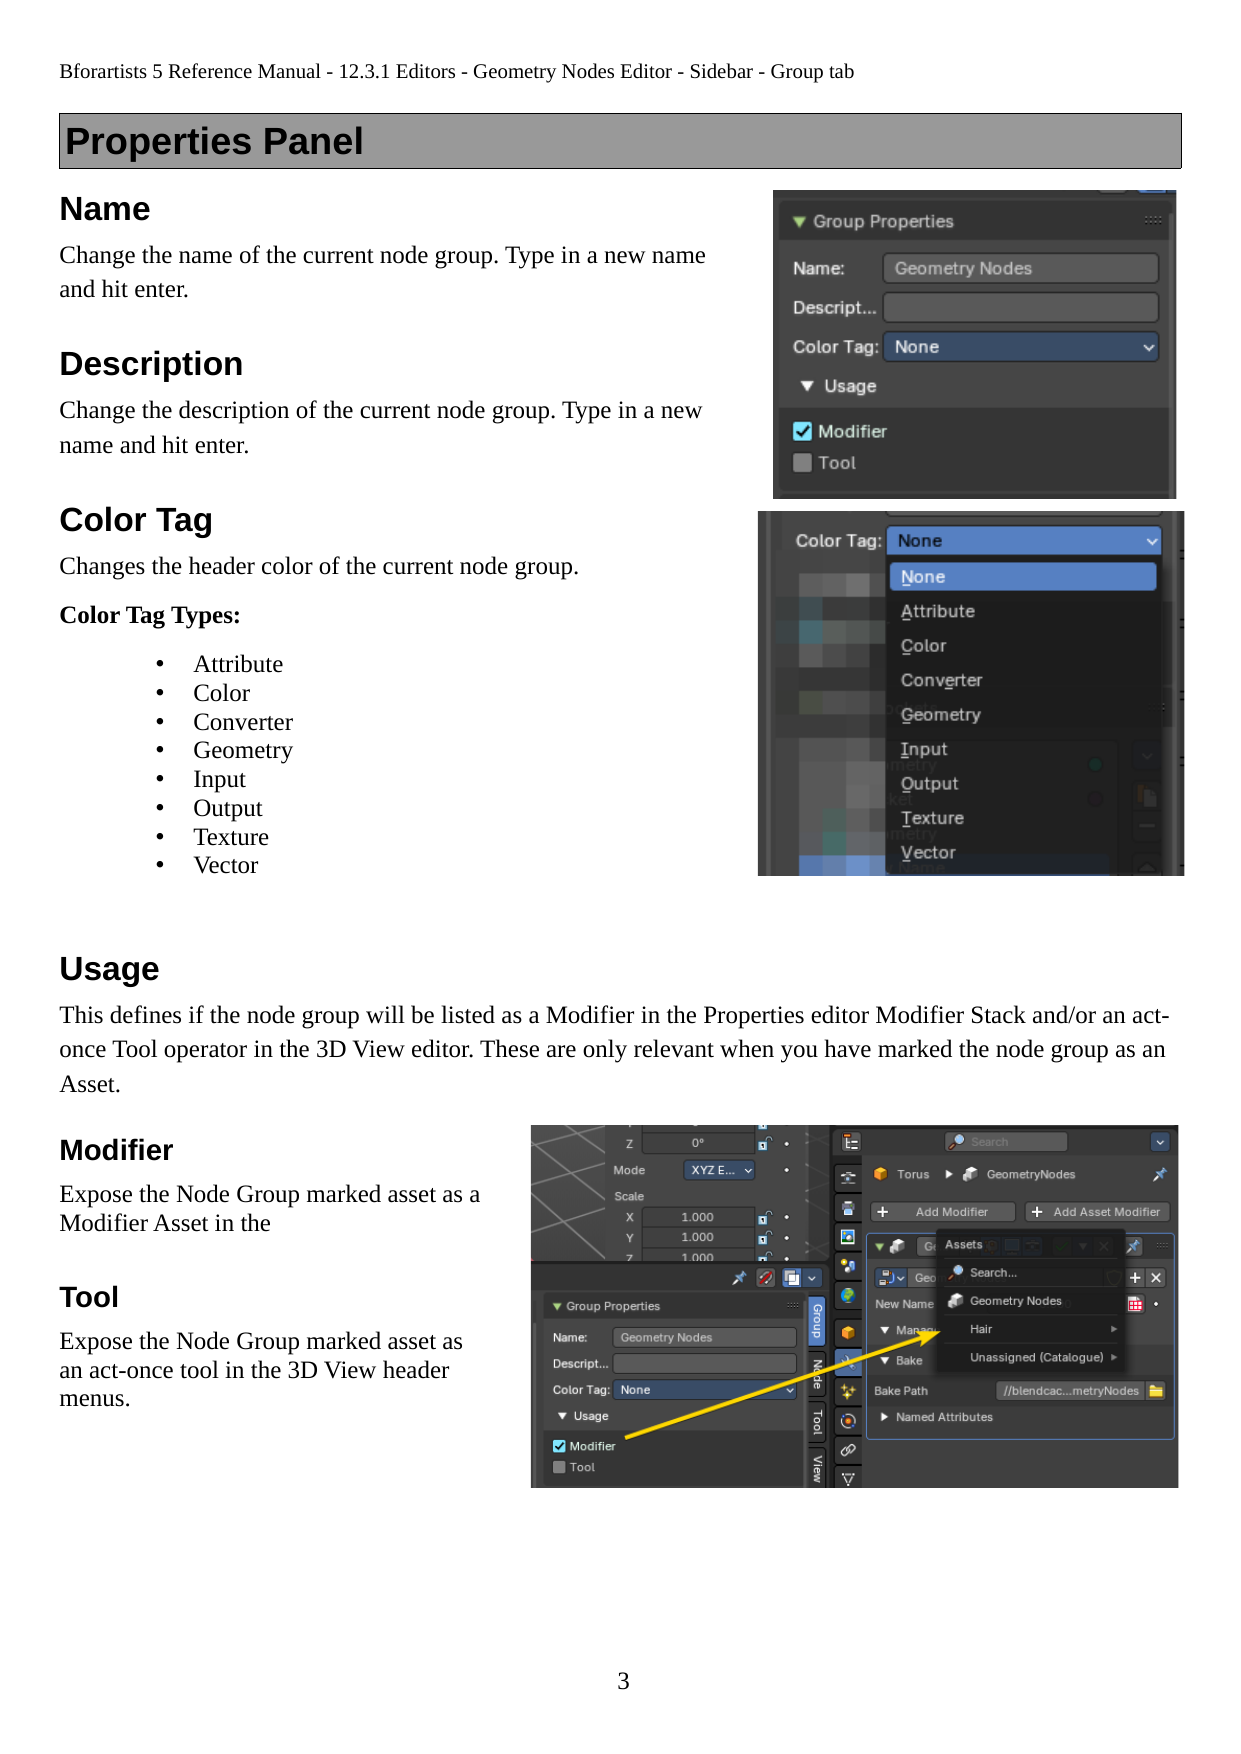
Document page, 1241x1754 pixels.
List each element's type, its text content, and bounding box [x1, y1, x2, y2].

picture [530, 1125, 1179, 1488]
list Output [156, 793, 757, 822]
table_header Properties Panel [60, 114, 1181, 168]
list Texture [156, 822, 757, 850]
subtitle Modifier [59, 1133, 530, 1166]
text Change the description of the current node group. Type in a new name and hit enter. [59, 395, 773, 459]
text This defines if the node group will be listed as a Modifier in the Properties editor Modifier Stack and/or an act-once Tool operator in the 3D View editor. These are only relevant when you have marked the node group as an Asset. [59, 1000, 1181, 1098]
picture [757, 511, 1185, 876]
subtitle Name [59, 189, 1181, 227]
subtitle Description [59, 344, 773, 383]
list Geometry [156, 735, 757, 764]
list Vector [156, 850, 1181, 879]
list Converter [156, 707, 757, 735]
text Change the name of the current node group. Type in a new name and hit enter. [59, 240, 773, 303]
list Color [156, 678, 757, 707]
subtitle Color Tag [59, 500, 1181, 538]
text Expose the Node Group marked asset as an act-once tool in the 3D View header menus. [59, 1326, 530, 1412]
subtitle Tool [59, 1280, 530, 1313]
picture [773, 190, 1177, 499]
list Attribute [156, 649, 757, 678]
text Color Tag Types: [59, 600, 757, 629]
subtitle Usage [59, 949, 1181, 988]
text Expose the Node Group marked asset as a Modifier Asset in the [59, 1179, 530, 1236]
text Changes the header color of the current node group. [59, 551, 757, 580]
list Input [156, 764, 757, 793]
